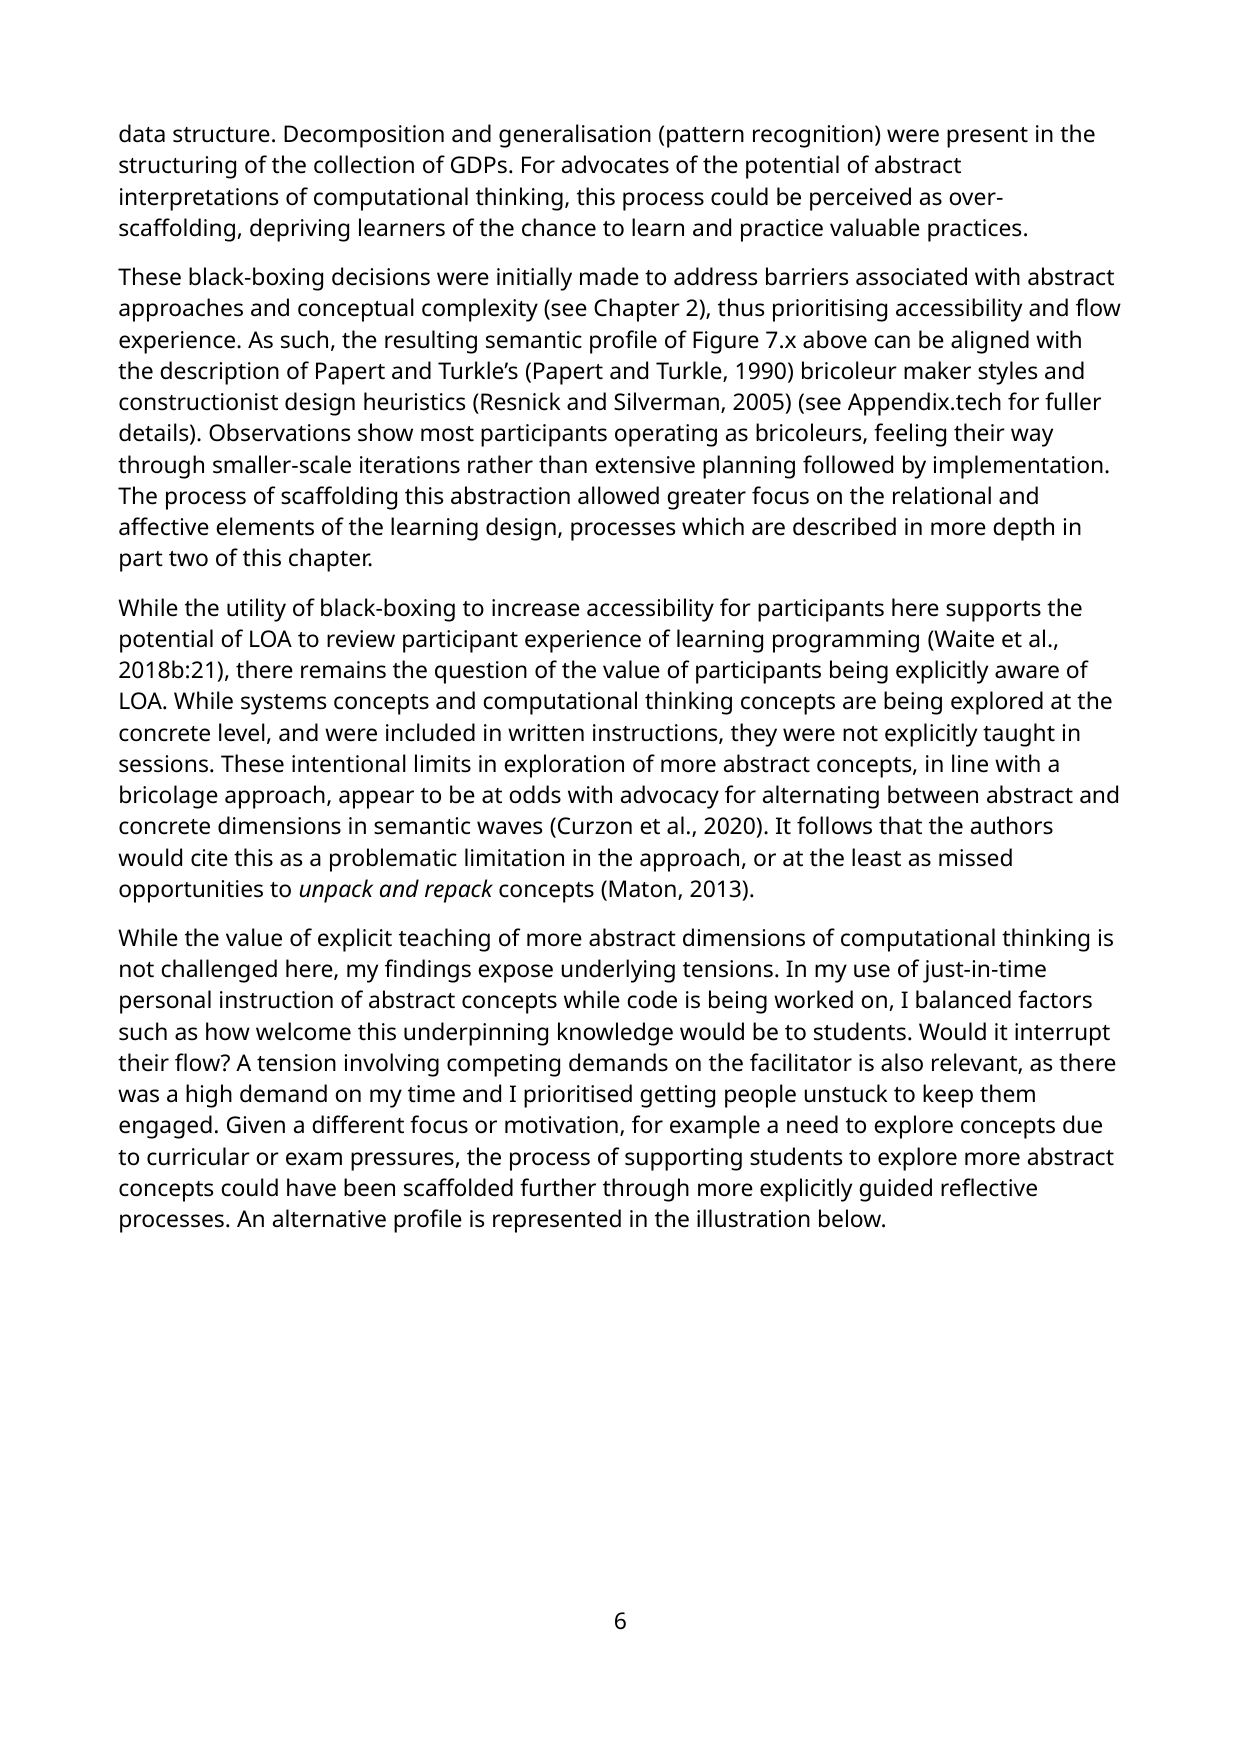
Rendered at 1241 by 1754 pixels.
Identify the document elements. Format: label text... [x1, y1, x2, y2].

text These black-boxing decisions were initially made to address barriers associated with abstract approaches and conceptual complexity (see Chapter 2), thus prioritising accessibility and flow experience. As such, the resulting semantic profile of Figure 7.x above can be aligned with the description of Papert and Turkle’s (Papert and Turkle, 1990) bricoleur maker styles and constructionist design heuristics (Resnick and Silverman, 2005) (see Appendix.tech for fuller details). Observations show most participants operating as bricoleurs, feeling their way through smaller-scale iterations rather than extensive planning followed by implementation. The process of scaffolding this abstraction allowed greater focus on the relational and affective elements of the learning design, processes which are described in more depth in part two of this chapter. [118, 261, 1122, 573]
text While the utility of black-boxing to increase accessibility for participants here supports the potential of LOA to review participant experience of learning programming (Waite et al., 2018b:21), there remains the question of the value of participants being explicitly aware of LOA. While systems concepts and computational thinking concepts are being explored at the concrete level, and were included in written instructions, they were not explicitly taught in sessions. These intentional limits in exploration of more abstract concepts, in line with a bricolage approach, appear to be at odds with advocacy for alternating between abstract and concrete dimensions in semantic waves (Curzon et al., 2020). It follows that the authors would cite this as a problematic limitation in the approach, or at the least as missed opportunities to unpack and repack concepts (Maton, 2013). [118, 591, 1122, 904]
text data structure. Decomposition and generalisation (pattern recognition) were present in the structuring of the collection of GDPs. For advocates of the potential of abstract interpretations of computational thinking, this process could be perceived as over-scaffolding, depriving learners of the chance to learn and practice valuable practices. [118, 118, 1122, 243]
text While the value of explicit teaching of more abstract dimensions of computational thinking is not challenged here, my findings expose underlying tensions. In my use of just-in-time personal instruction of abstract concepts while code is being worked on, I balanced factors such as how welcome this underpinning knowledge would be to students. Would it interrupt their flow? A tension involving competing demands on the facilitator is also relevant, as there was a high demand on my time and I prioritised getting people unstuck to keep them engaged. Given a different focus or motivation, for example a need to explore concepts due to curricular or exam pressures, the process of supporting students to explore more abstract concepts could have been scaffolded further through more explicitly guided reflective processes. An alternative profile is represented in the illustration below. [118, 922, 1122, 1234]
